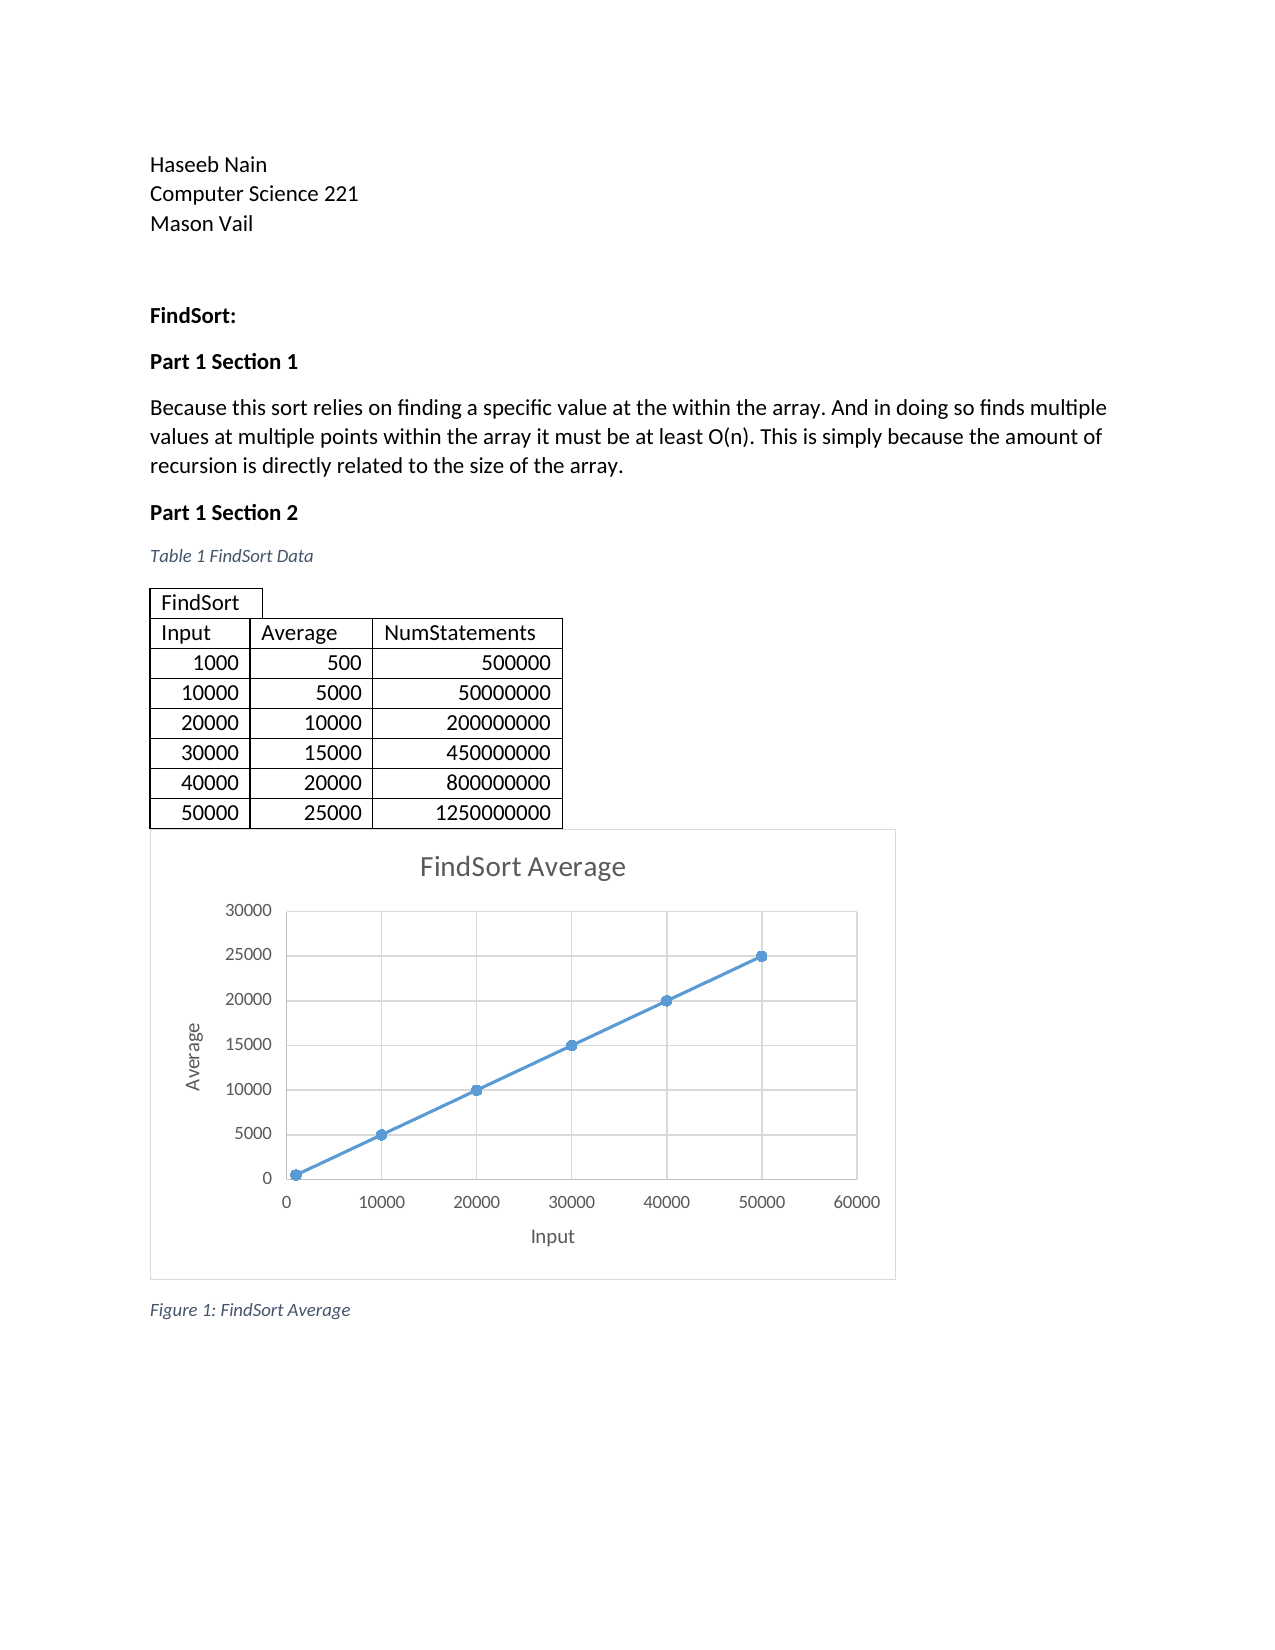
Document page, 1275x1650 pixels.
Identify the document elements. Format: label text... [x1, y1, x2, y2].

table_cell 5000 [251, 679, 372, 707]
table_cell 1250000000 [373, 799, 562, 827]
table_cell Average [251, 619, 372, 647]
table_cell 200000000 [373, 709, 562, 737]
table_cell NumStatements [373, 619, 562, 647]
text Haseeb Nain Computer Science 221 Mason Vail [150, 150, 1125, 237]
table_cell 30000 [151, 739, 249, 767]
table_cell 500000 [373, 649, 562, 677]
text FindSort: [150, 301, 1125, 329]
table_header [263, 588, 385, 617]
table_cell 15000 [251, 739, 372, 767]
table_header [385, 588, 562, 617]
table_cell 450000000 [373, 739, 562, 767]
table_cell 1000 [151, 649, 249, 677]
table_cell 10000 [251, 709, 372, 737]
table_cell 20000 [151, 709, 249, 737]
table_cell 50000 [151, 799, 249, 827]
text Because this sort relies on finding a specific value at the within the array. And in doing so finds multiple values at multiple points within the array it must be at least O(n). This is simply because the amount of recursion is directly related to the size of the array. [150, 393, 1125, 480]
table_cell 25000 [251, 799, 372, 827]
table_cell 800000000 [373, 769, 562, 797]
table_cell 50000000 [373, 679, 562, 707]
text Table 1 FindSort Data [150, 544, 1125, 567]
table_cell Input [151, 619, 249, 647]
text Part 1 Section 1 [150, 347, 1125, 375]
table_cell 40000 [151, 769, 249, 797]
text Figure 1: FindSort Average [150, 1298, 1125, 1321]
table_cell 10000 [151, 679, 249, 707]
text Part 1 Section 2 [150, 498, 1125, 526]
table_cell 500 [251, 649, 372, 677]
table_cell 20000 [251, 769, 372, 797]
table_header FindSort [151, 589, 262, 617]
